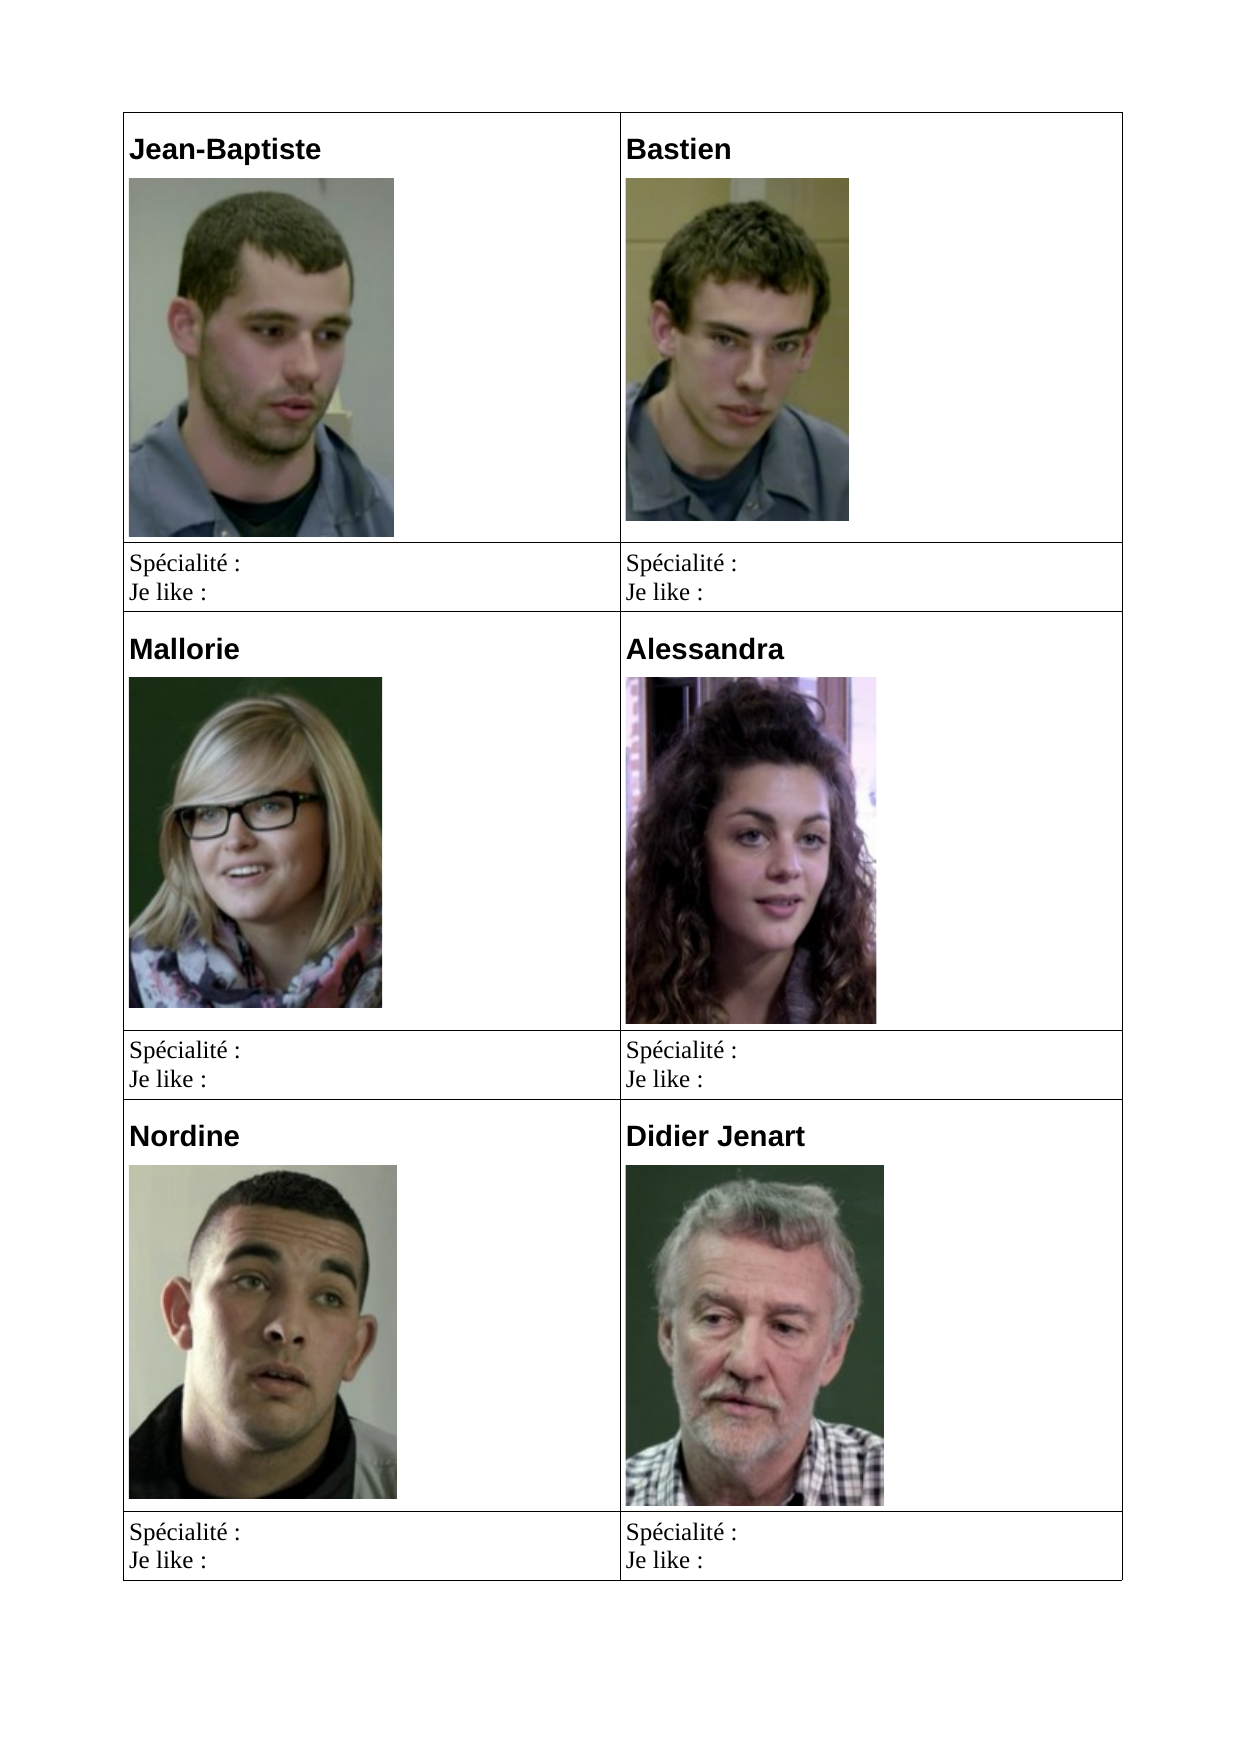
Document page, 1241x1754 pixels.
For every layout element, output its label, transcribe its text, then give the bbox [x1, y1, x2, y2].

picture [128, 677, 383, 1008]
table_cell Spécialité : Je like : [124, 1031, 620, 1099]
table_cell Alessandra [621, 612, 1122, 1029]
table_cell Spécialité : Je like : [621, 1512, 1122, 1580]
picture [128, 178, 394, 537]
picture [625, 178, 849, 521]
table_cell Spécialité : Je like : [621, 543, 1122, 611]
table_header Bastien [621, 113, 1122, 542]
picture [625, 677, 877, 1024]
table_cell Didier Jenart [621, 1100, 1122, 1511]
table_cell Spécialité : Je like : [124, 1512, 620, 1580]
table_cell Spécialité : Je like : [621, 1031, 1122, 1099]
picture [128, 1165, 397, 1499]
table_header Jean-Baptiste [124, 113, 620, 542]
picture [625, 1165, 884, 1506]
table_cell Spécialité : Je like : [124, 543, 620, 611]
table_cell Nordine [124, 1100, 620, 1511]
table_cell Mallorie [124, 612, 620, 1029]
